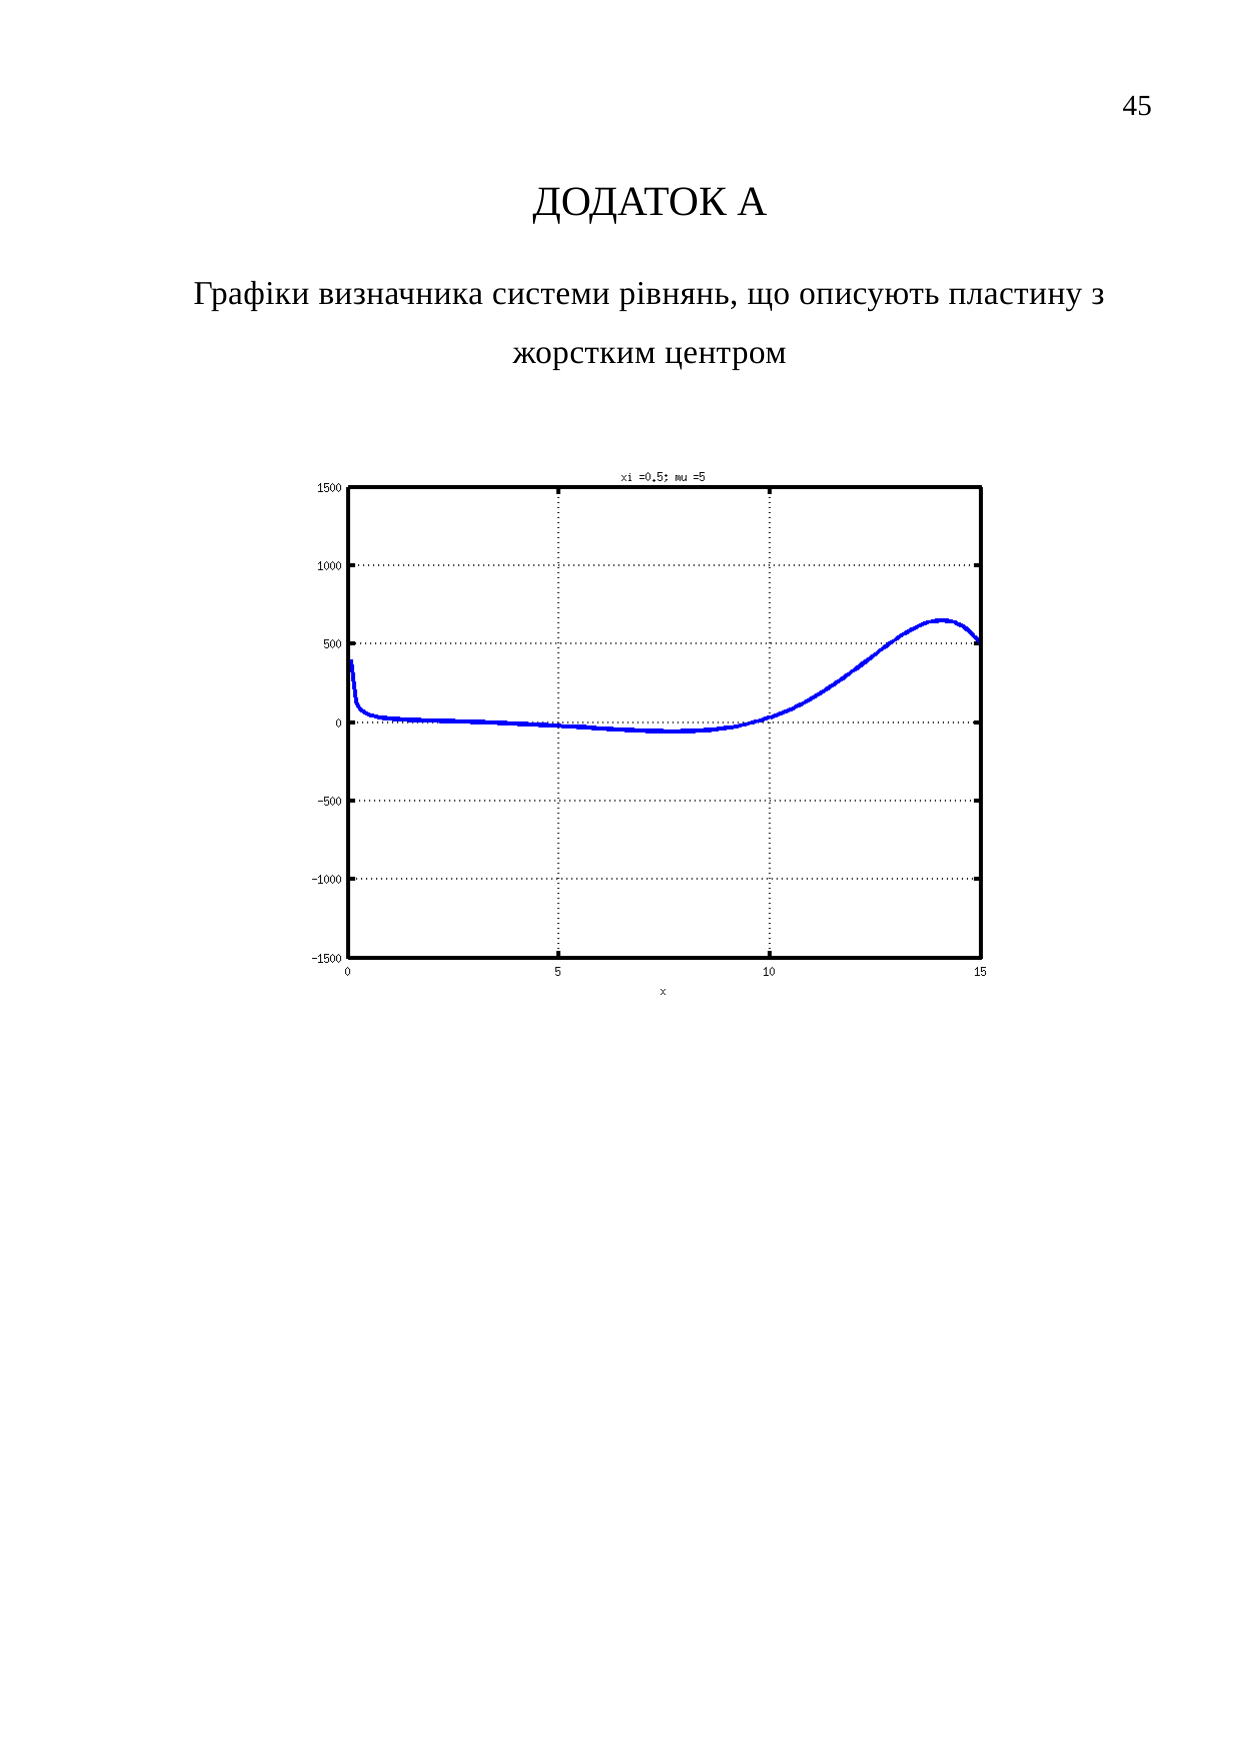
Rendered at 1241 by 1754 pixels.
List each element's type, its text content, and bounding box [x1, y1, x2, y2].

picture [242, 445, 1058, 1021]
subtitle Додаток А [148, 176, 1152, 224]
text Графіки визначника системи рівнянь, що описують пластину з жорстким центром [148, 273, 1152, 371]
